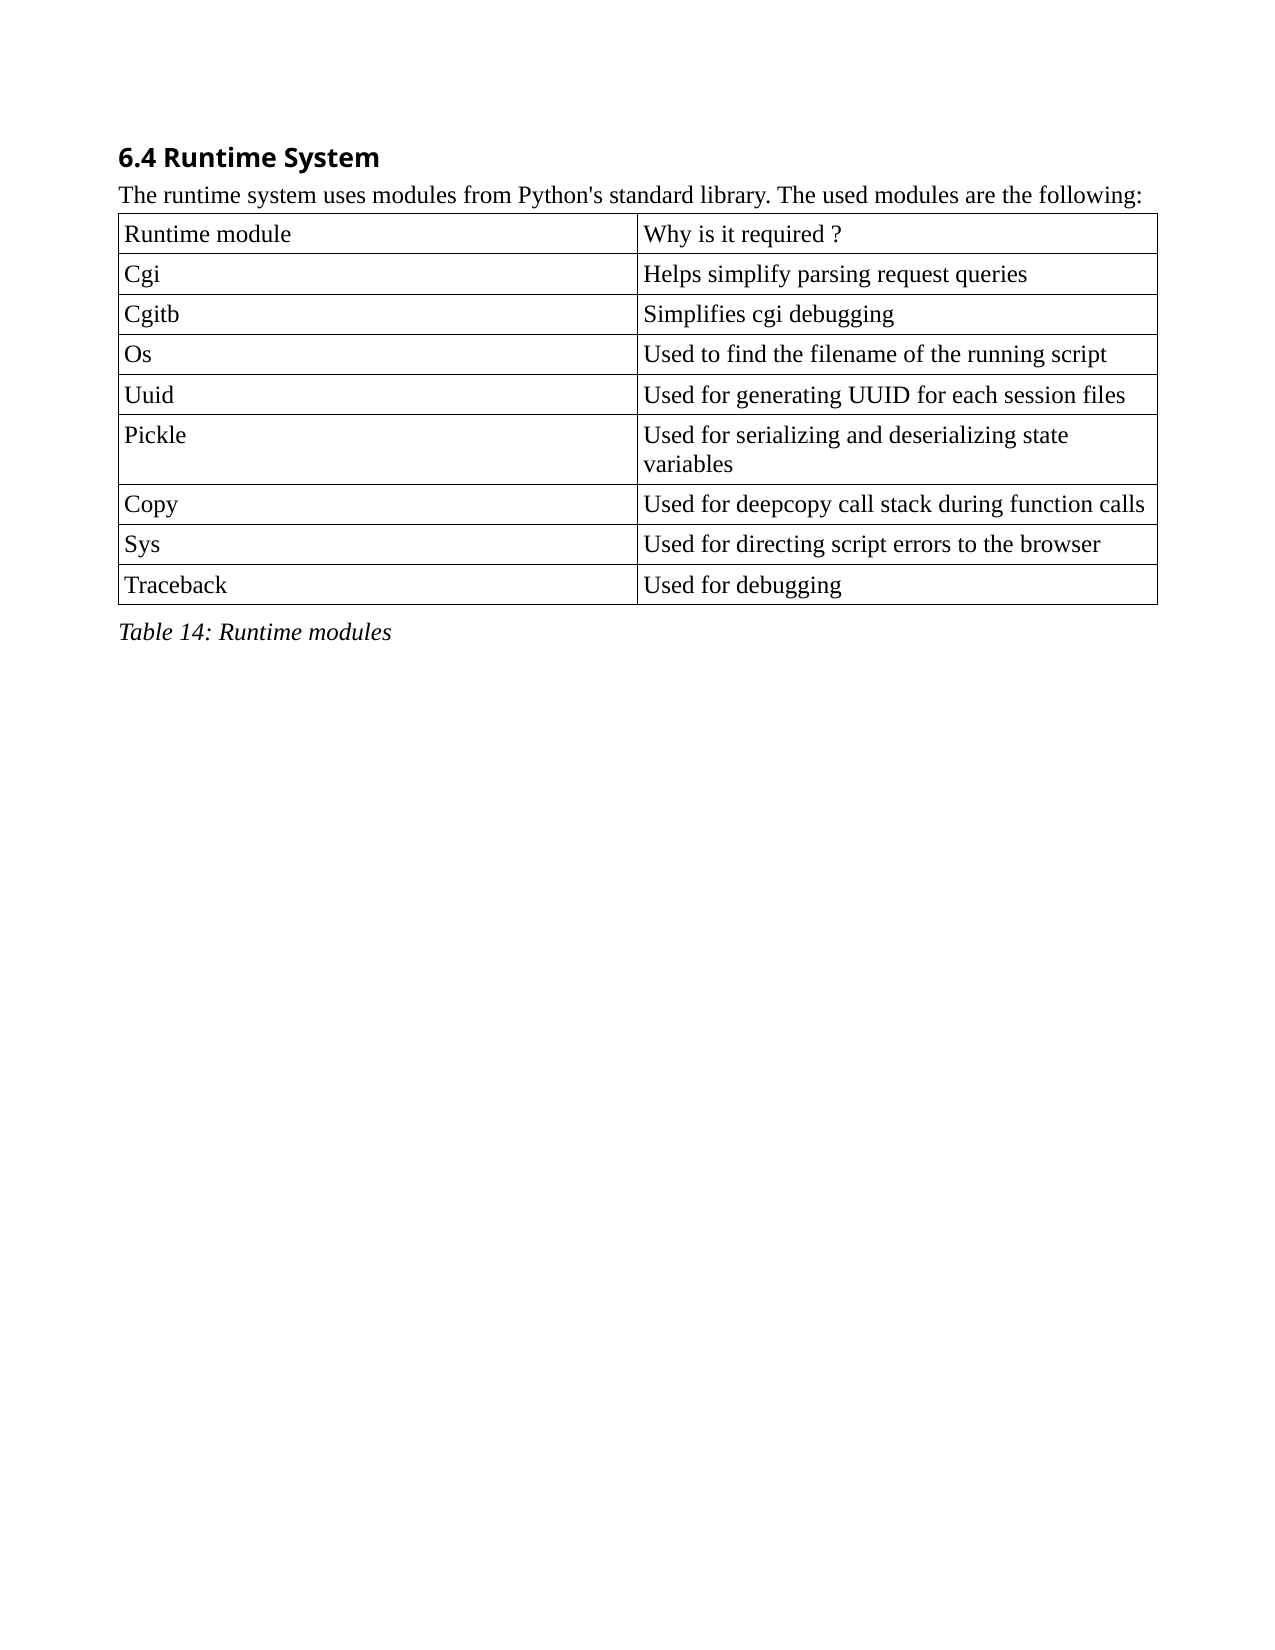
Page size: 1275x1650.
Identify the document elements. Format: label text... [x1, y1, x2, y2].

table_cell Os [119, 335, 637, 374]
table_cell Helps simplify parsing request queries [638, 254, 1157, 293]
table_cell Used for serializing and deserializing state variables [638, 415, 1157, 483]
table_cell Used for deepcopy call stack during function calls [638, 485, 1157, 524]
text Table 14: Runtime modules [118, 617, 1157, 646]
table_header Runtime module [119, 214, 637, 253]
table_cell Sys [119, 525, 637, 564]
table_cell Pickle [119, 415, 637, 483]
subtitle 6.4 Runtime System [118, 139, 1157, 175]
table_cell Used for directing script errors to the browser [638, 525, 1157, 564]
table_cell Used to find the filename of the running script [638, 335, 1157, 374]
table_cell Simplifies cgi debugging [638, 295, 1157, 334]
table_cell Used for generating UUID for each session files [638, 375, 1157, 414]
table_cell Used for debugging [638, 565, 1157, 604]
text The runtime system uses modules from Python's standard library. The used modules are the following: [118, 180, 1157, 209]
table_cell Uuid [119, 375, 637, 414]
table_cell Cgi [119, 254, 637, 293]
table_header Why is it required ? [638, 214, 1157, 253]
table_cell Traceback [119, 565, 637, 604]
table_cell Copy [119, 485, 637, 524]
table_cell Cgitb [119, 295, 637, 334]
